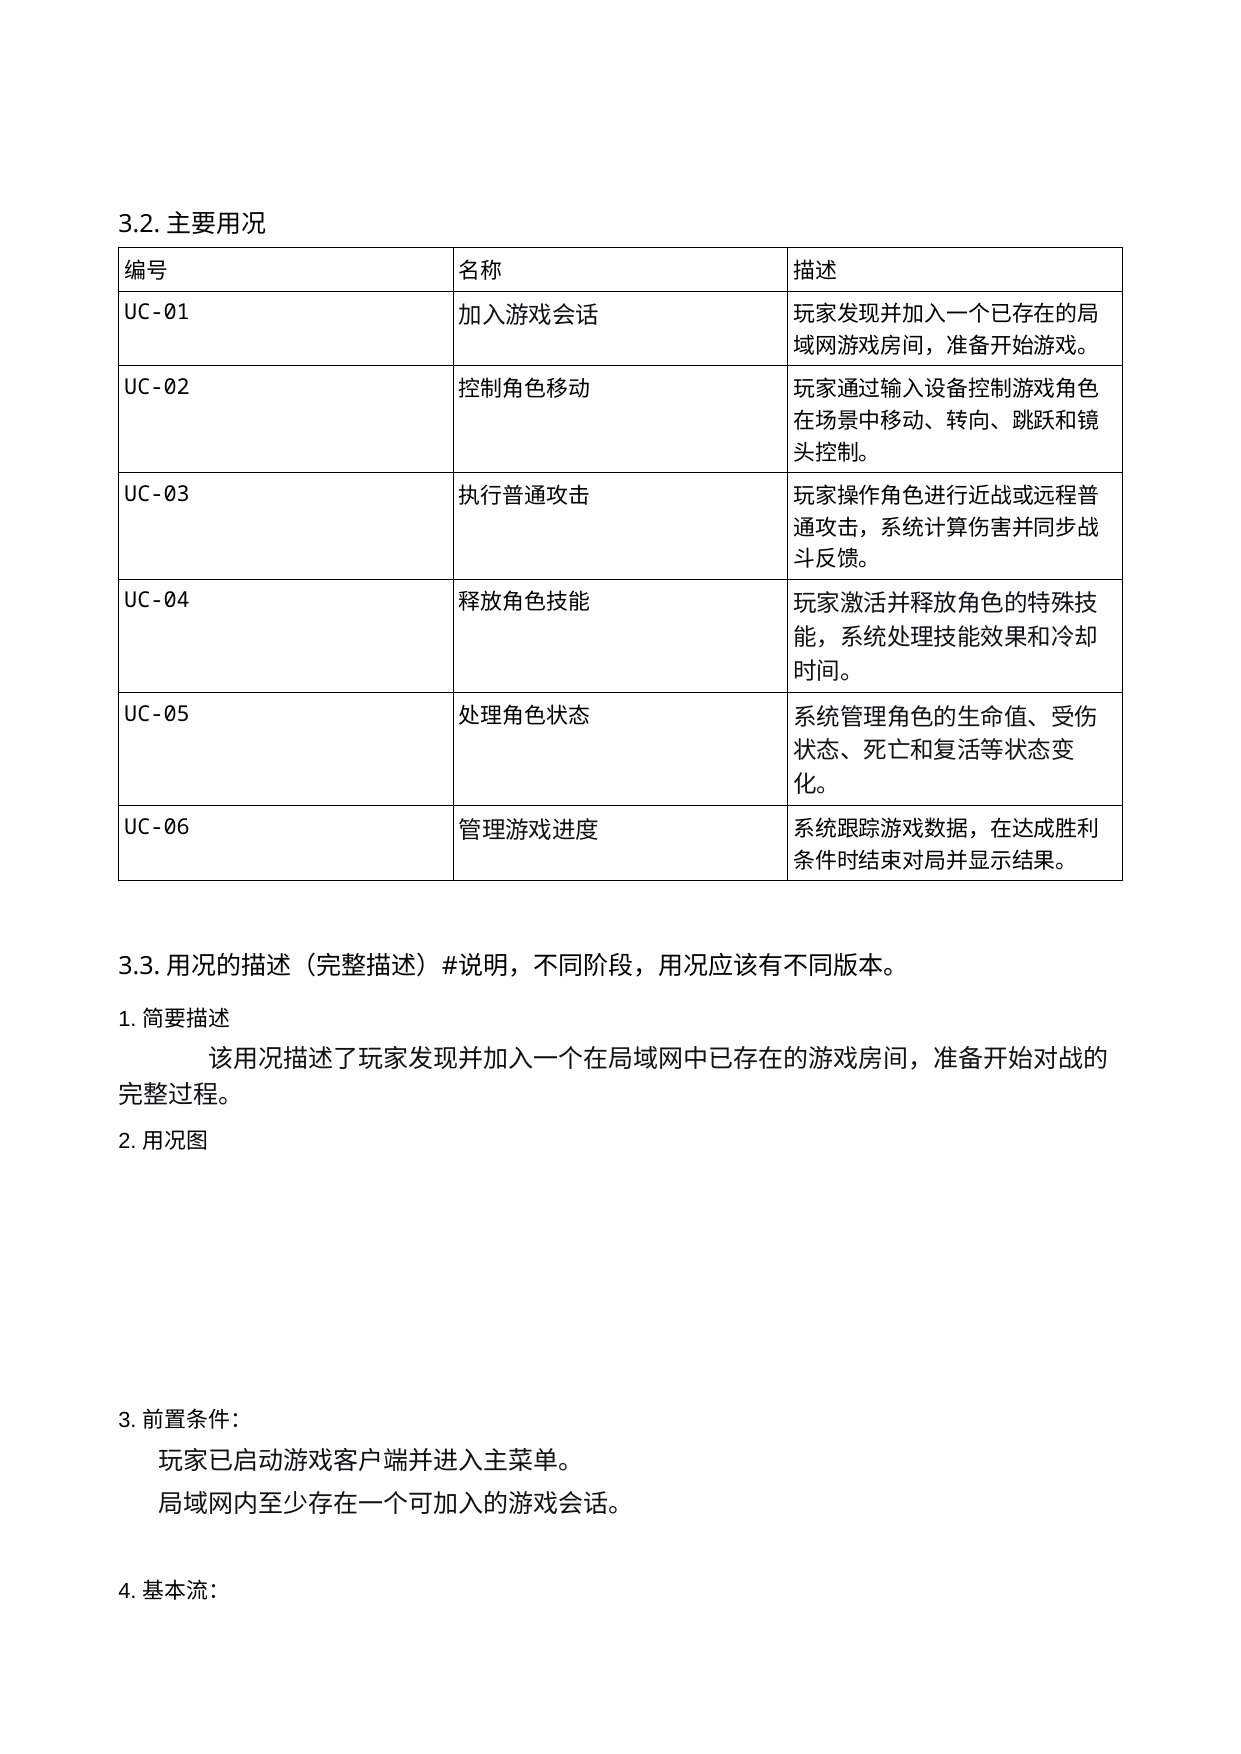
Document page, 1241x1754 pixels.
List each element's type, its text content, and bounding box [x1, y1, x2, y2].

subtitle 简要描述 [118, 1001, 1122, 1032]
table_cell 系统跟踪游戏数据，在达成胜利条件时结束对局并显示结果。 [788, 806, 1122, 880]
list 玩家已启动游戏客户端并进入主菜单。 [118, 1440, 1122, 1476]
table_cell UC-06 [119, 806, 453, 880]
table_cell 玩家激活并释放角色的特殊技能，系统处理技能效果和冷却时间。 [788, 580, 1122, 692]
table_cell 处理角色状态 [454, 693, 787, 805]
table_cell 执行普通攻击 [454, 473, 787, 578]
table_cell 管理游戏进度 [454, 806, 787, 880]
subtitle 前置条件： [118, 1402, 1122, 1434]
subtitle 用况图 [118, 1123, 1122, 1154]
table_cell UC-04 [119, 580, 453, 692]
table_header 编号 [119, 248, 453, 291]
table_header 名称 [454, 248, 787, 291]
table_cell UC-01 [119, 292, 453, 365]
table_cell 加入游戏会话 [454, 292, 787, 365]
list 局域网内至少存在一个可加入的游戏会话。 [118, 1483, 1122, 1520]
table_cell 系统管理角色的生命值、受伤状态、死亡和复活等状态变化。 [788, 693, 1122, 805]
subtitle 基本流： [118, 1573, 1122, 1604]
subtitle 主要用况 [118, 204, 1122, 240]
subtitle 用况的描述（完整描述）#说明，不同阶段，用况应该有不同版本。 [118, 945, 1122, 982]
text 该用况描述了玩家发现并加入一个在局域网中已存在的游戏房间，准备开始对战的完整过程。 [118, 1038, 1122, 1111]
table_cell UC-03 [119, 473, 453, 578]
table_cell 控制角色移动 [454, 366, 787, 472]
table_cell 玩家通过输入设备控制游戏角色在场景中移动、转向、跳跃和镜头控制。 [788, 366, 1122, 472]
table_cell UC-05 [119, 693, 453, 805]
table_cell 释放角色技能 [454, 580, 787, 692]
table_header 描述 [788, 248, 1122, 291]
table_cell 玩家操作角色进行近战或远程普通攻击，系统计算伤害并同步战斗反馈。 [788, 473, 1122, 578]
table_cell UC-02 [119, 366, 453, 472]
table_cell 玩家发现并加入一个已存在的局域网游戏房间，准备开始游戏。 [788, 292, 1122, 365]
